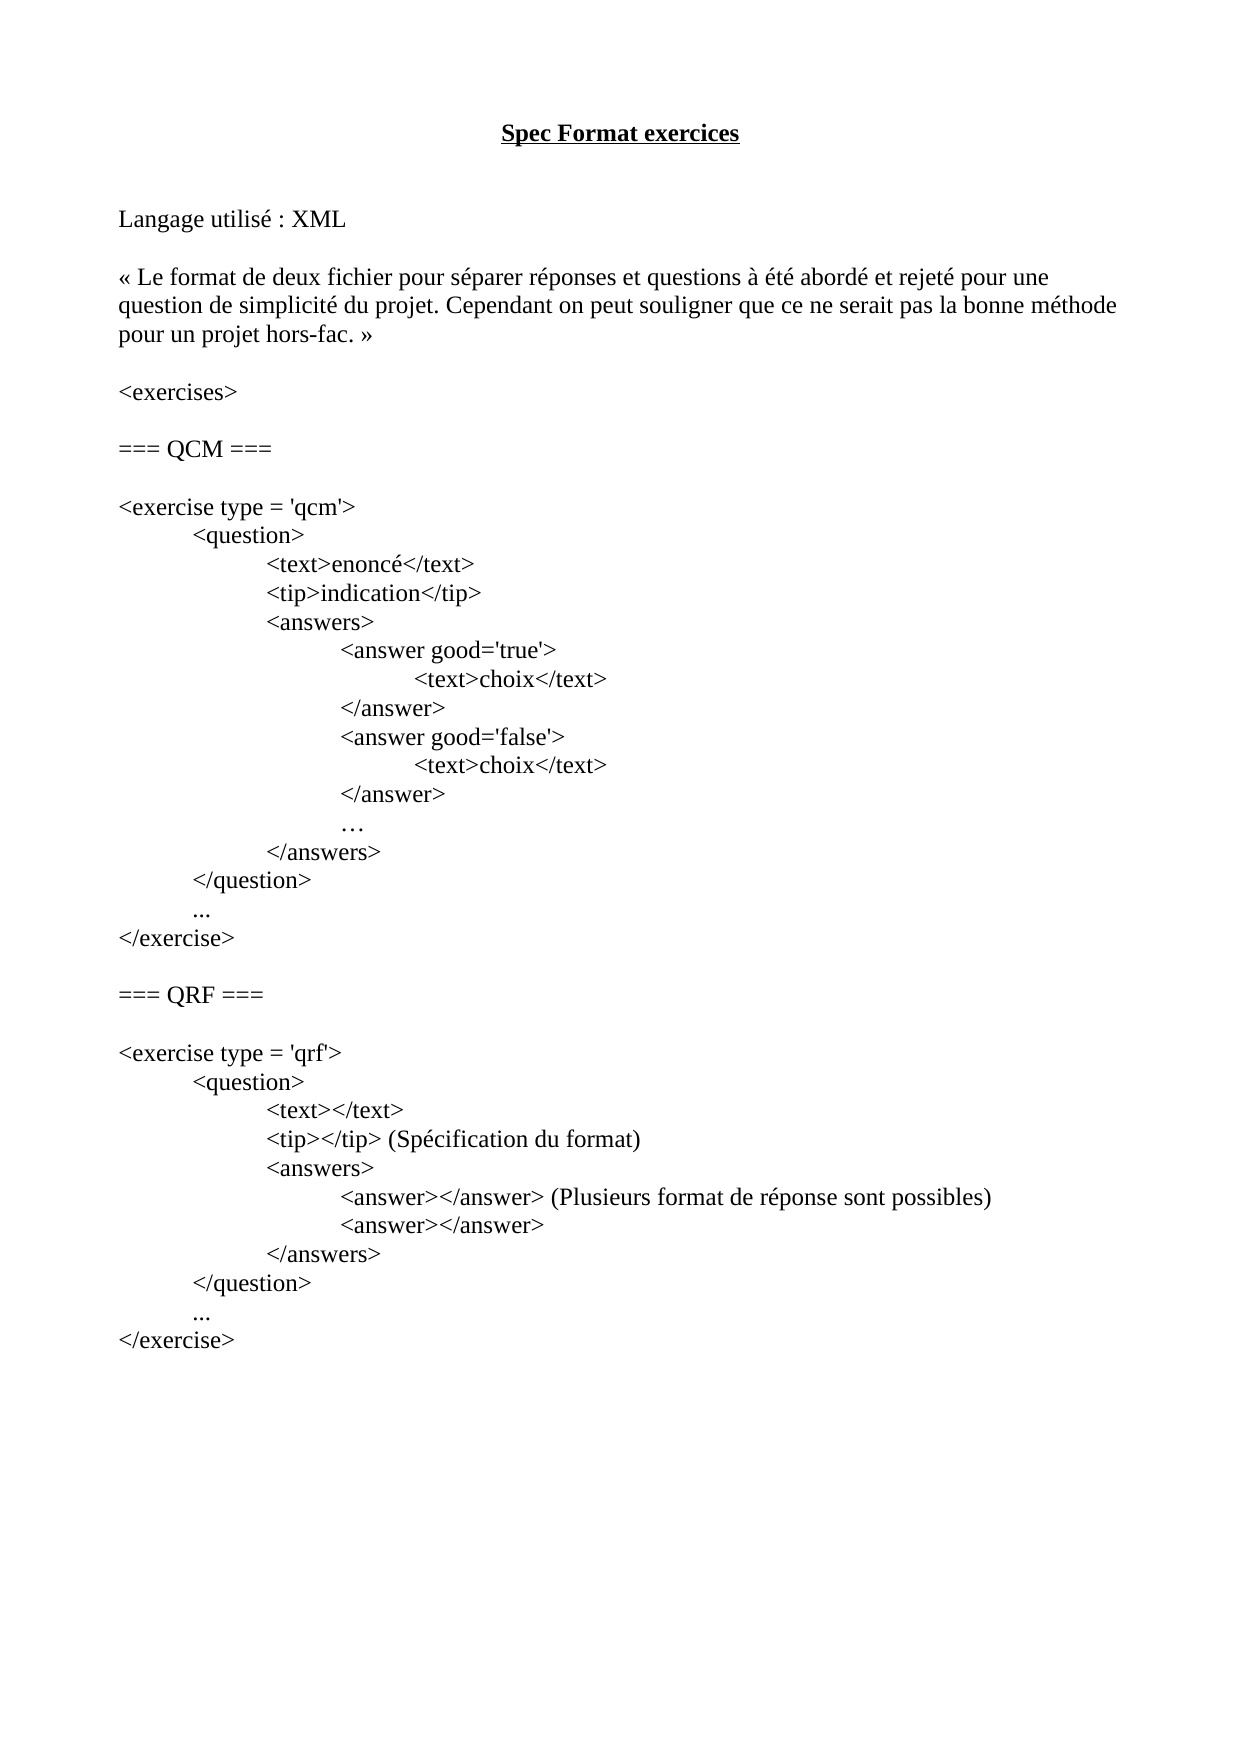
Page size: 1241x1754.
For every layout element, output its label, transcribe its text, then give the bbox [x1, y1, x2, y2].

text <answers> [118, 1153, 1122, 1182]
text </exercise> [118, 923, 1122, 952]
text <answer good='true'> [118, 636, 1122, 664]
text </question> [118, 866, 1122, 894]
text Spec Format exercices [118, 118, 1122, 147]
text <answer good='false'> [118, 722, 1122, 751]
text <text>choix</text> [118, 664, 1122, 693]
text </answers> [118, 837, 1122, 866]
text « Le format de deux fichier pour séparer réponses et questions à été abordé et rejeté pour une question de simplicité du projet. Cependant on peut souligner que ce ne serait pas la bonne méthode pour un projet hors-fac. » [118, 262, 1122, 348]
text </answer> [118, 779, 1122, 808]
text <answers> [118, 607, 1122, 636]
text Langage utilisé : XML [118, 204, 1122, 233]
text ... [118, 894, 1122, 923]
text … [118, 808, 1122, 837]
text <text>enoncé</text> [118, 549, 1122, 578]
text </question> [118, 1268, 1122, 1297]
text <answer></answer> [118, 1211, 1122, 1239]
text <exercise type = 'qcm'> [118, 492, 1122, 521]
text </exercise> [118, 1326, 1122, 1354]
text </answer> [118, 693, 1122, 722]
text <exercise type = 'qrf'> [118, 1038, 1122, 1067]
text <text></text> [118, 1096, 1122, 1124]
text <tip></tip> (Spécification du format) [118, 1124, 1122, 1153]
text </answers> [118, 1239, 1122, 1268]
text <question> [118, 521, 1122, 549]
text <text>choix</text> [118, 751, 1122, 779]
text <tip>indication</tip> [118, 578, 1122, 607]
text ... [118, 1297, 1122, 1326]
text <question> [118, 1067, 1122, 1096]
text <answer></answer> (Plusieurs format de réponse sont possibles) [118, 1182, 1122, 1211]
text === QCM === [118, 434, 1122, 463]
text <exercises> [118, 377, 1122, 406]
text === QRF === [118, 981, 1122, 1009]
